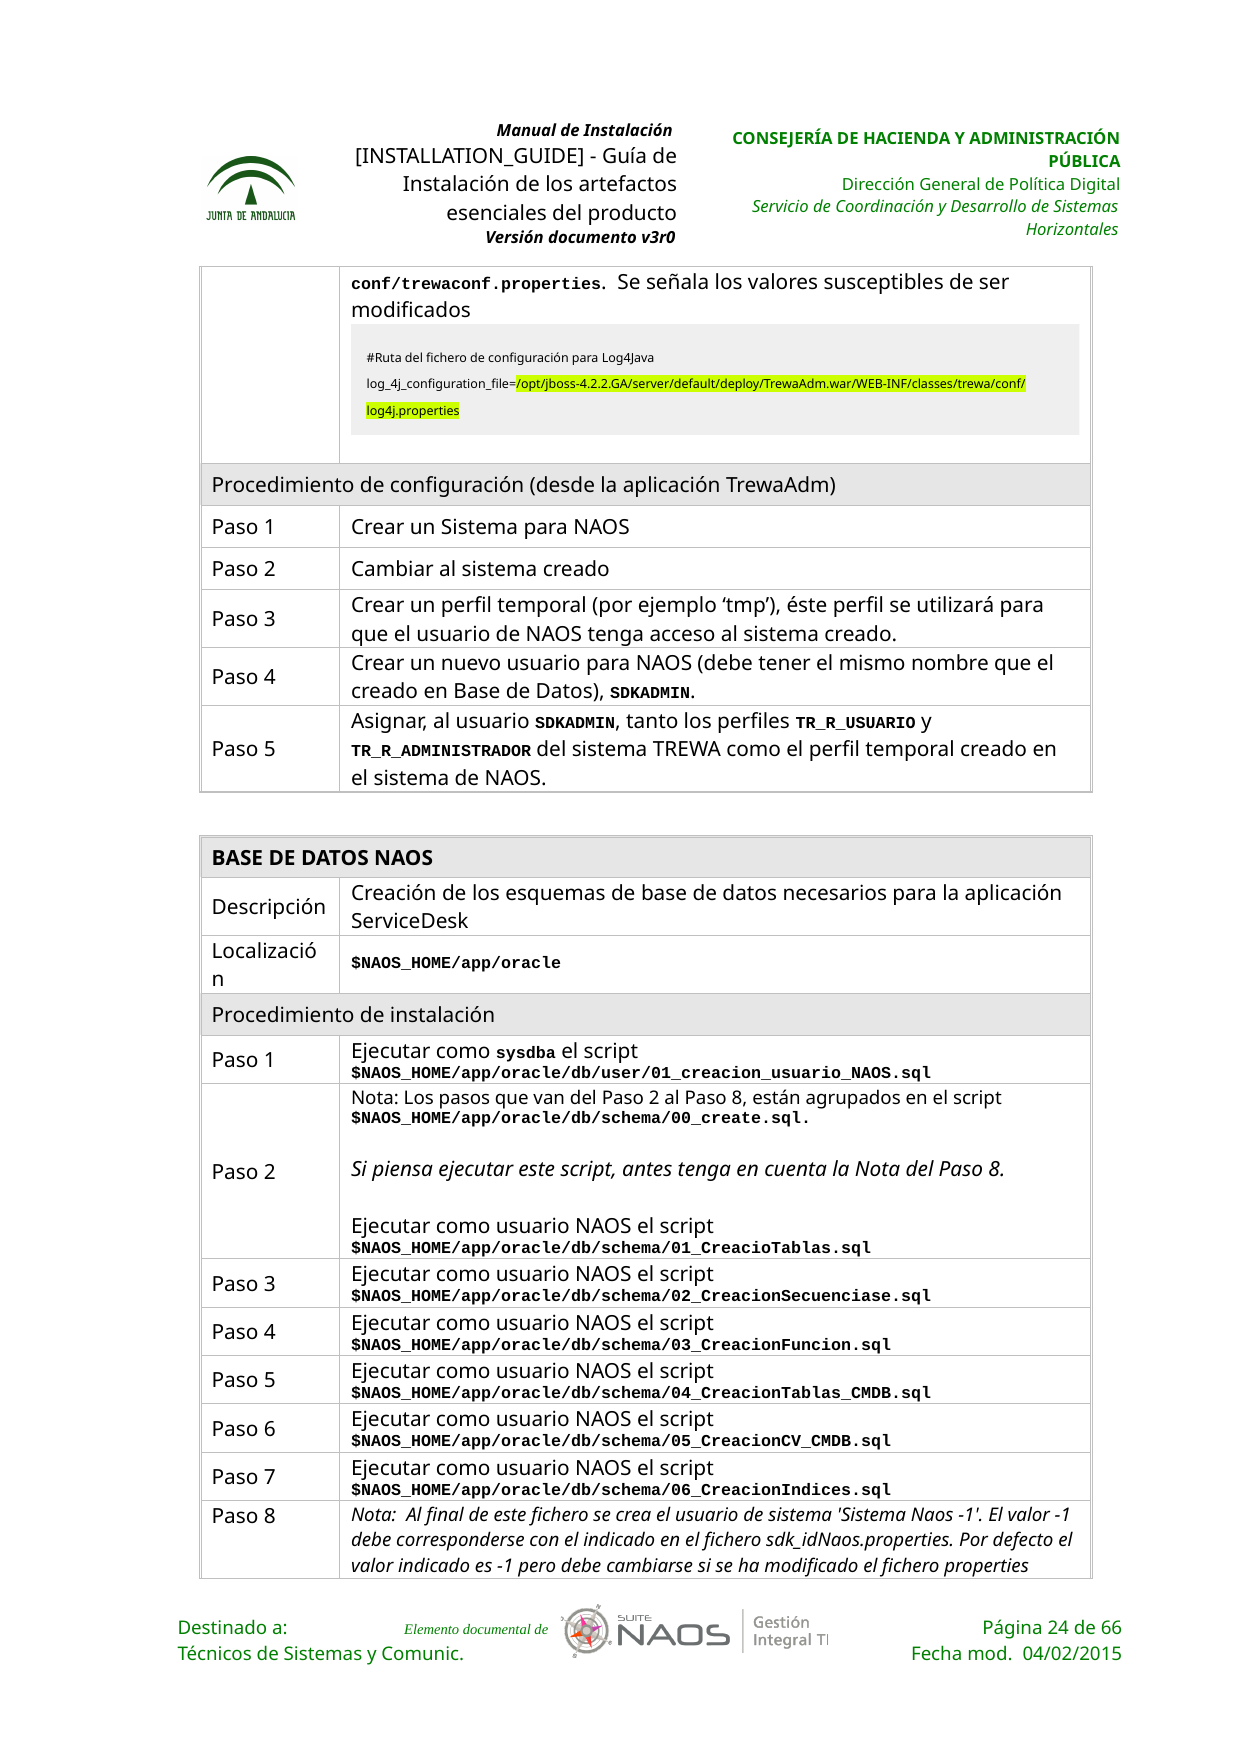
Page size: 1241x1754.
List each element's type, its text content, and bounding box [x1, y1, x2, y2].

table_cell Paso 8 [202, 1501, 339, 1577]
table_cell Ejecutar como usuario NAOS el script $NAOS_HOME/app/oracle/db/schema/02_CreacionSecuenciase.sql [340, 1259, 1090, 1307]
table_cell Ejecutar como usuario NAOS el script $NAOS_HOME/app/oracle/db/schema/06_CreacionIndices.sql [340, 1453, 1090, 1500]
table_cell conf/trewaconf.properties. Se señala los valores susceptibles de ser modificados #Ruta del fichero de configuración para Log4Java log_4j_configuration_file=/opt/jboss-4.2.2.GA/server/default/deploy/TrewaAdm.war/WEB-INF/classes/trewa/conf/log4j.properties [340, 267, 1090, 463]
picture [201, 156, 298, 224]
table_cell Localización [202, 936, 339, 993]
table_cell Nota: Los pasos que van del Paso 2 al Paso 8, están agrupados en el script $NAOS_HOME/app/oracle/db/schema/00_create.sql. Si piensa ejecutar este script, antes tenga en cuenta la Nota del Paso 8. Ejecutar como usuario NAOS el script $NAOS_HOME/app/oracle/db/schema/01_CreacioTablas.sql [340, 1084, 1090, 1258]
table_cell $NAOS_HOME/app/oracle [340, 936, 1090, 993]
table_cell Ejecutar como sysdba el script $NAOS_HOME/app/oracle/db/user/01_creacion_usuario_NAOS.sql [340, 1036, 1090, 1083]
table_cell Procedimiento de configuración (desde la aplicación TrewaAdm) [202, 464, 1090, 505]
table_cell Procedimiento de instalación [202, 994, 1090, 1035]
table_cell Crear un Sistema para NAOS [340, 506, 1090, 547]
table_cell Paso 7 [202, 1453, 339, 1500]
table_cell Cambiar al sistema creado [340, 548, 1090, 589]
table_cell Crear un perfil temporal (por ejemplo ‘tmp’), éste perfil se utilizará para que el usuario de NAOS tenga acceso al sistema creado. [340, 590, 1090, 647]
table_cell Paso 4 [202, 648, 339, 705]
table_cell Paso 3 [202, 1259, 339, 1307]
table_cell Descripción [202, 878, 339, 935]
table_cell Paso 4 [202, 1308, 339, 1355]
table_cell Creación de los esquemas de base de datos necesarios para la aplicación ServiceDesk [340, 878, 1090, 935]
table_cell Ejecutar como usuario NAOS el script $NAOS_HOME/app/oracle/db/schema/03_CreacionFuncion.sql [340, 1308, 1090, 1355]
table_cell Paso 3 [202, 590, 339, 647]
table_cell Paso 2 [202, 1084, 339, 1258]
picture [560, 1604, 829, 1658]
table_cell Paso 6 [202, 1404, 339, 1452]
table_cell Paso 1 [202, 506, 339, 547]
table_cell Nota: Al final de este fichero se crea el usuario de sistema 'Sistema Naos -1'. El valor -1 debe corresponderse con el indicado en el fichero sdk_idNaos.properties. Por defecto el valor indicado es -1 pero debe cambiarse si se ha modificado el fichero properties [340, 1501, 1090, 1577]
table_cell [202, 267, 339, 463]
table_cell Paso 5 [202, 706, 339, 791]
table_cell Ejecutar como usuario NAOS el script $NAOS_HOME/app/oracle/db/schema/05_CreacionCV_CMDB.sql [340, 1404, 1090, 1452]
table_cell Crear un nuevo usuario para NAOS (debe tener el mismo nombre que el creado en Base de Datos), SDKADMIN. [340, 648, 1090, 705]
table_cell Ejecutar como usuario NAOS el script $NAOS_HOME/app/oracle/db/schema/04_CreacionTablas_CMDB.sql [340, 1356, 1090, 1403]
table_cell Asignar, al usuario SDKADMIN, tanto los perfiles TR_R_USUARIO y TR_R_ADMINISTRADOR del sistema TREWA como el perfil temporal creado en el sistema de NAOS. [340, 706, 1090, 791]
table_cell Paso 1 [202, 1036, 339, 1083]
table_cell Paso 5 [202, 1356, 339, 1403]
table_header BASE DE DATOS NAOS [202, 838, 1090, 877]
table_cell Paso 2 [202, 548, 339, 589]
